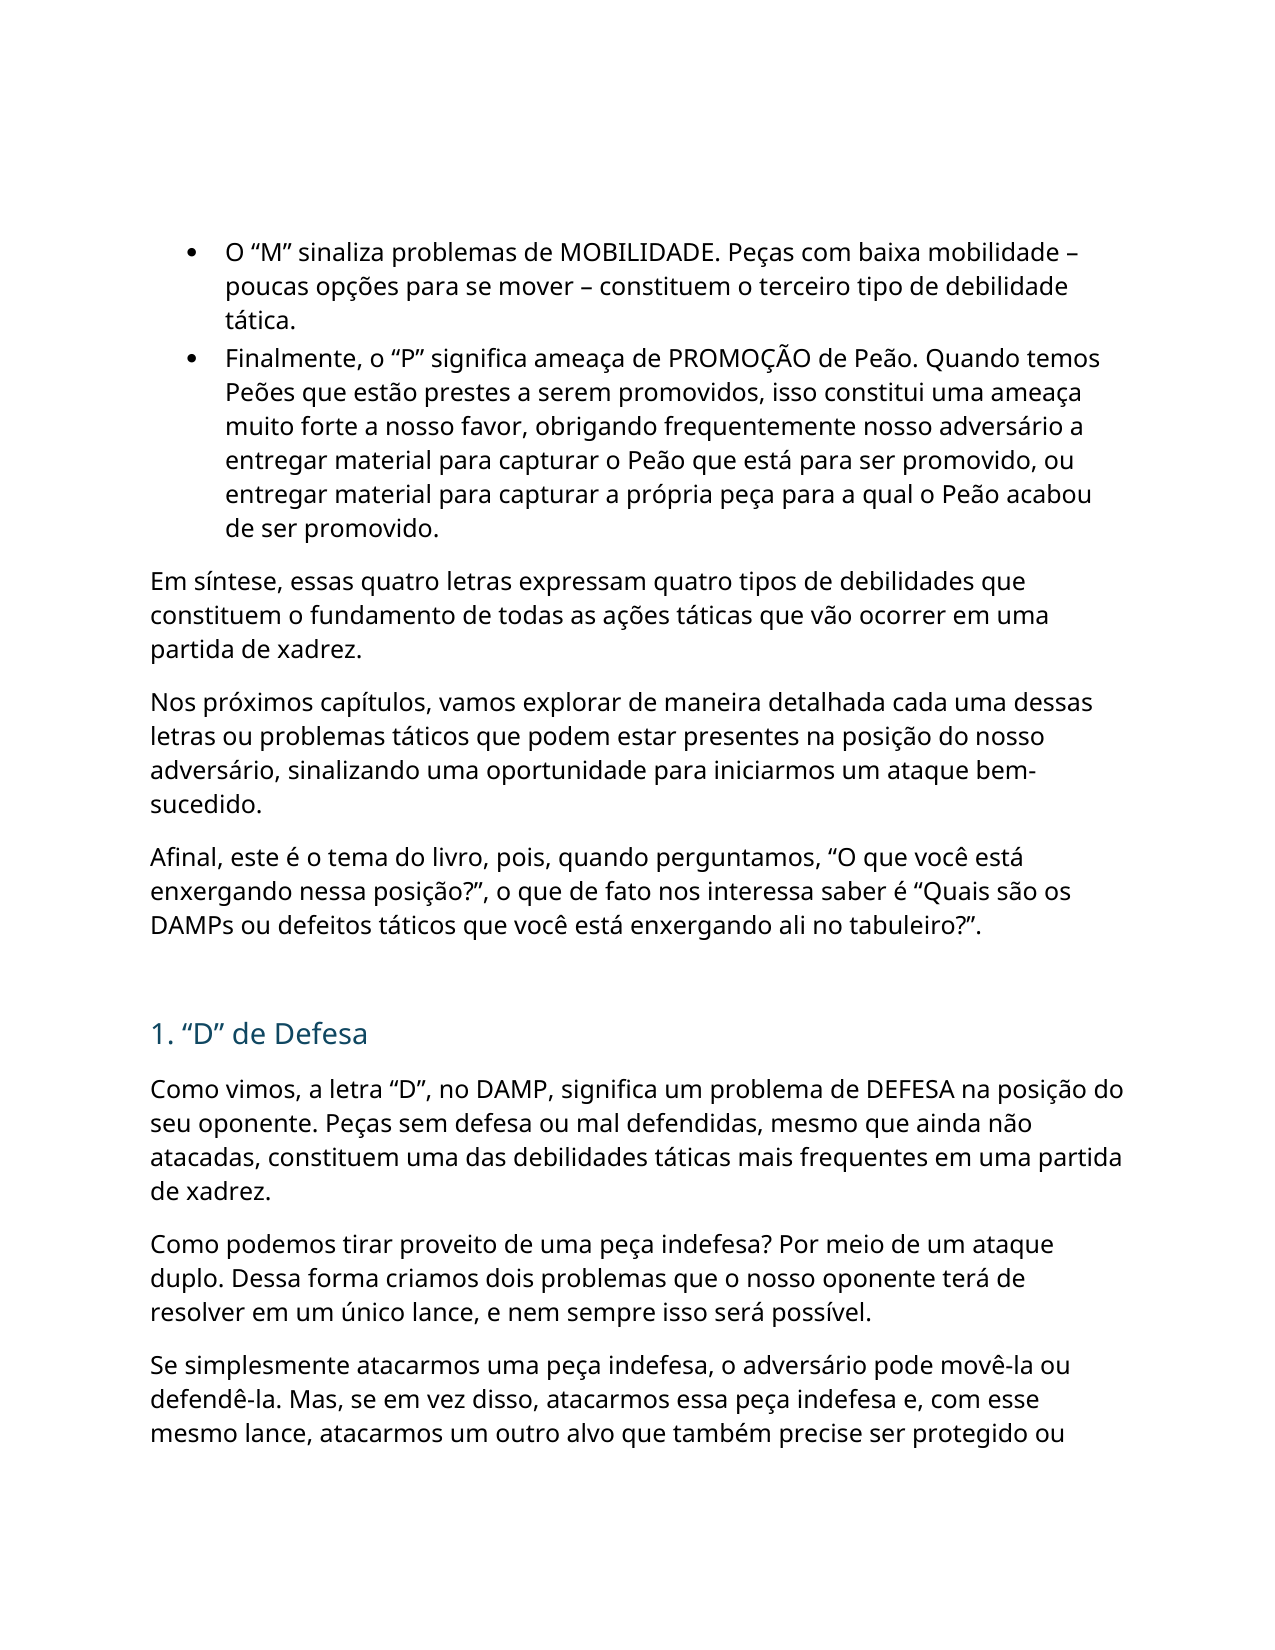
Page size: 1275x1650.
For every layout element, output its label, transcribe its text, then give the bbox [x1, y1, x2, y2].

list O “M” sinaliza problemas de MOBILIDADE. Peças com baixa mobilidade – poucas opções para se mover – constituem o terceiro tipo de debilidade tática. [187, 234, 1125, 337]
text Se simplesmente atacarmos uma peça indefesa, o adversário pode movê-la ou defendê-la. Mas, se em vez disso, atacarmos essa peça indefesa e, com esse mesmo lance, atacarmos um outro alvo que também precise ser protegido ou [150, 1347, 1125, 1450]
subtitle 1. “D” de Defesa [150, 1013, 1125, 1053]
text Como podemos tirar proveito de uma peça indefesa? Por meio de um ataque duplo. Dessa forma criamos dois problemas que o nosso oponente terá de resolver em um único lance, e nem sempre isso será possível. [150, 1227, 1125, 1329]
text Afinal, este é o tema do livro, pois, quando perguntamos, “O que você está enxergando nessa posição?”, o que de fato nos interessa saber é “Quais são os DAMPs ou defeitos táticos que você está enxergando ali no tabuleiro?”. [150, 839, 1125, 942]
text Nos próximos capítulos, vamos explorar de maneira detalhada cada uma dessas letras ou problemas táticos que podem estar presentes na posição do nosso adversário, sinalizando uma oportunidade para iniciarmos um ataque bem-sucedido. [150, 684, 1125, 821]
list Finalmente, o “P” significa ameaça de PROMOÇÃO de Peão. Quando temos Peões que estão prestes a serem promovidos, isso constitui uma ameaça muito forte a nosso favor, obrigando frequentemente nosso adversário a entregar material para capturar o Peão que está para ser promovido, ou entregar material para capturar a própria peça para a qual o Peão acabou de ser promovido. [187, 340, 1125, 545]
text Como vimos, a letra “D”, no DAMP, significa um problema de DEFESA na posição do seu oponente. Peças sem defesa ou mal defendidas, mesmo que ainda não atacadas, constituem uma das debilidades táticas mais frequentes em uma partida de xadrez. [150, 1072, 1125, 1208]
text Em síntese, essas quatro letras expressam quatro tipos de debilidades que constituem o fundamento de todas as ações táticas que vão ocorrer em uma partida de xadrez. [150, 563, 1125, 666]
